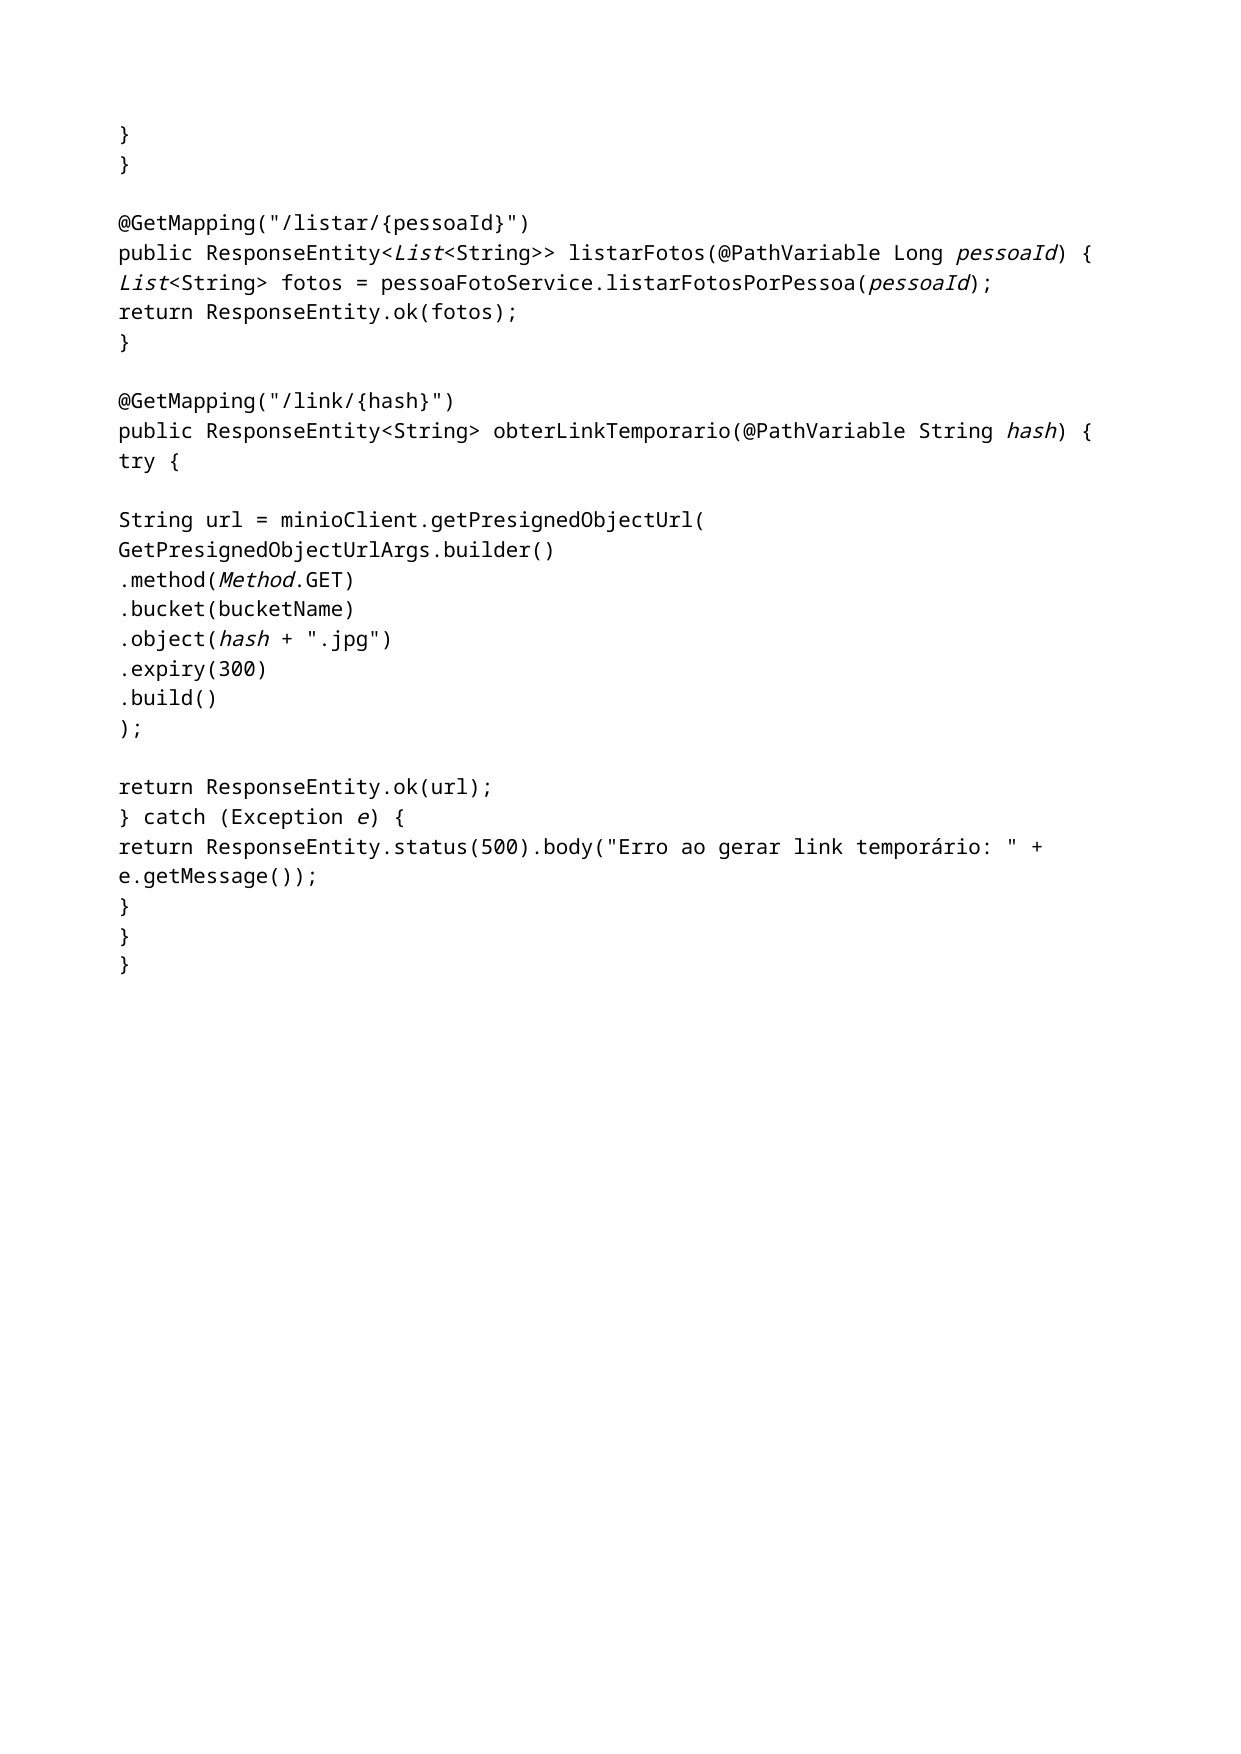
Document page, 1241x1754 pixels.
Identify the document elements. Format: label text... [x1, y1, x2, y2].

text return ResponseEntity.ok(fotos); [118, 296, 1122, 326]
text public ResponseEntity<List<String>> listarFotos(@PathVariable Long pessoaId) { [118, 237, 1122, 267]
text } catch (Exception e) { [118, 801, 1122, 831]
text } [118, 890, 1122, 920]
text try { [118, 445, 1122, 474]
text ); [118, 712, 1122, 742]
text return ResponseEntity.status(500).body("Erro ao gerar link temporário: " + e.getMessage()); [118, 831, 1122, 890]
text .object(hash + ".jpg") [118, 623, 1122, 652]
text } [118, 118, 1122, 148]
text .build() [118, 682, 1122, 712]
text } [118, 148, 1122, 177]
text .expiry(300) [118, 652, 1122, 682]
text @GetMapping("/link/{hash}") [118, 385, 1122, 415]
text .method(Method.GET) [118, 563, 1122, 593]
text } [118, 920, 1122, 949]
text .bucket(bucketName) [118, 593, 1122, 623]
text public ResponseEntity<String> obterLinkTemporario(@PathVariable String hash) { [118, 415, 1122, 445]
text @GetMapping("/listar/{pessoaId}") [118, 207, 1122, 237]
text } [118, 949, 1122, 978]
text GetPresignedObjectUrlArgs.builder() [118, 534, 1122, 563]
text String url = minioClient.getPresignedObjectUrl( [118, 504, 1122, 534]
text } [118, 326, 1122, 356]
text return ResponseEntity.ok(url); [118, 771, 1122, 801]
text List<String> fotos = pessoaFotoService.listarFotosPorPessoa(pessoaId); [118, 267, 1122, 296]
